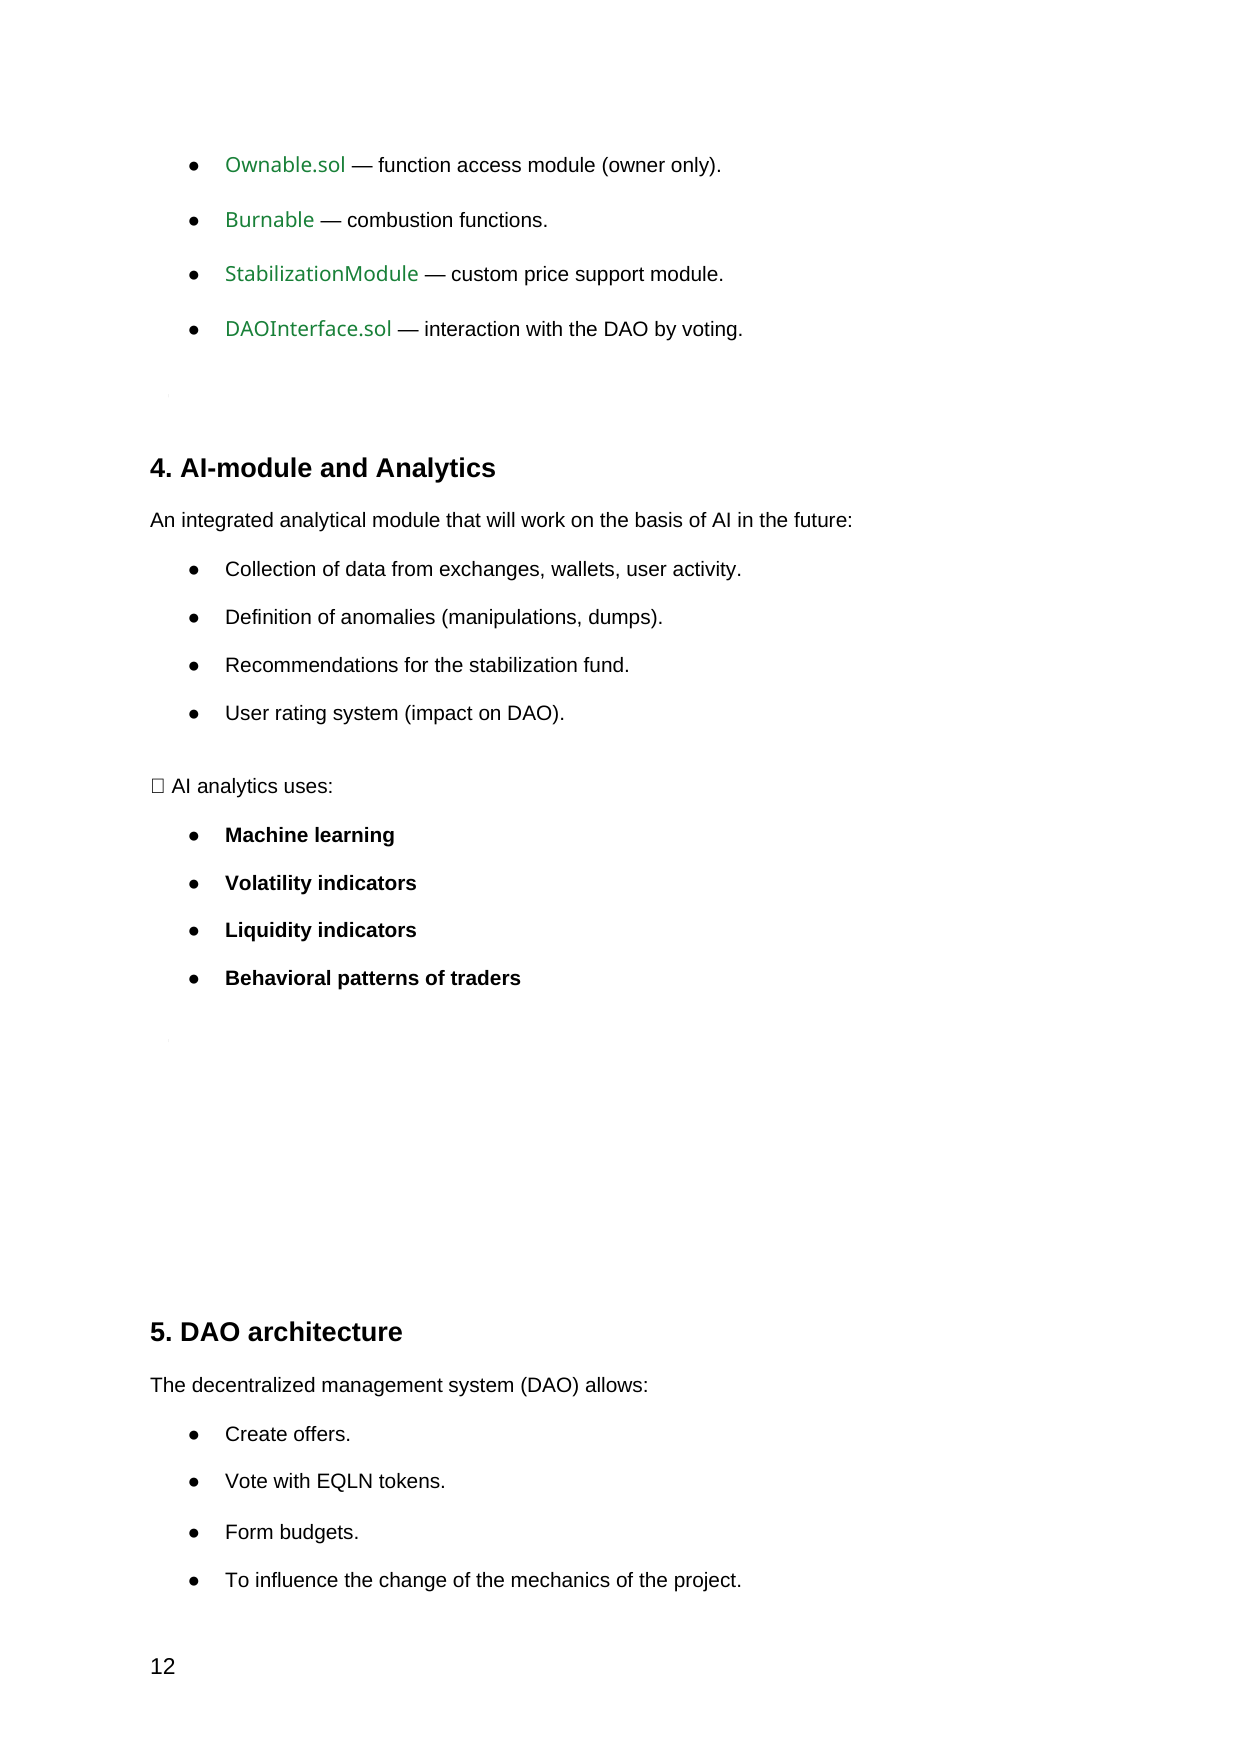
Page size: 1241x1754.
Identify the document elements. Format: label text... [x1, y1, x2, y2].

list Behavioral patterns of traders [187, 966, 1090, 1014]
text An integrated analytical module that will work on the basis of AI in the future: [150, 508, 1090, 532]
list Vote with EQLN tokens. [187, 1469, 1090, 1520]
subtitle 4. AI-module and Analytics [150, 452, 1090, 483]
text 🧠 AI analytics uses: [150, 773, 1090, 797]
list Burnable — combustion functions. [187, 205, 1090, 259]
list Machine learning [187, 822, 1090, 870]
list Create offers. [187, 1421, 1090, 1469]
subtitle 5. DAO architecture [150, 1316, 1090, 1347]
list Liquidity indicators [187, 918, 1090, 966]
list Collection of data from exchanges, wallets, user activity. [187, 557, 1090, 605]
list User rating system (impact on DAO). [187, 701, 1090, 748]
list DAOInterface.sol — interaction with the DAO by voting. [187, 314, 1090, 369]
list Form budgets. [187, 1520, 1090, 1568]
list Ownable.sol — function access module (owner only). [187, 150, 1090, 205]
list To influence the change of the mechanics of the project. [187, 1568, 1090, 1592]
list Definition of anomalies (manipulations, dumps). [187, 605, 1090, 653]
list StabilizationModule — custom price support module. [187, 259, 1090, 314]
list Volatility indicators [187, 870, 1090, 918]
list Recommendations for the stabilization fund. [187, 653, 1090, 701]
text The decentralized management system (DAO) allows: [150, 1372, 1090, 1396]
